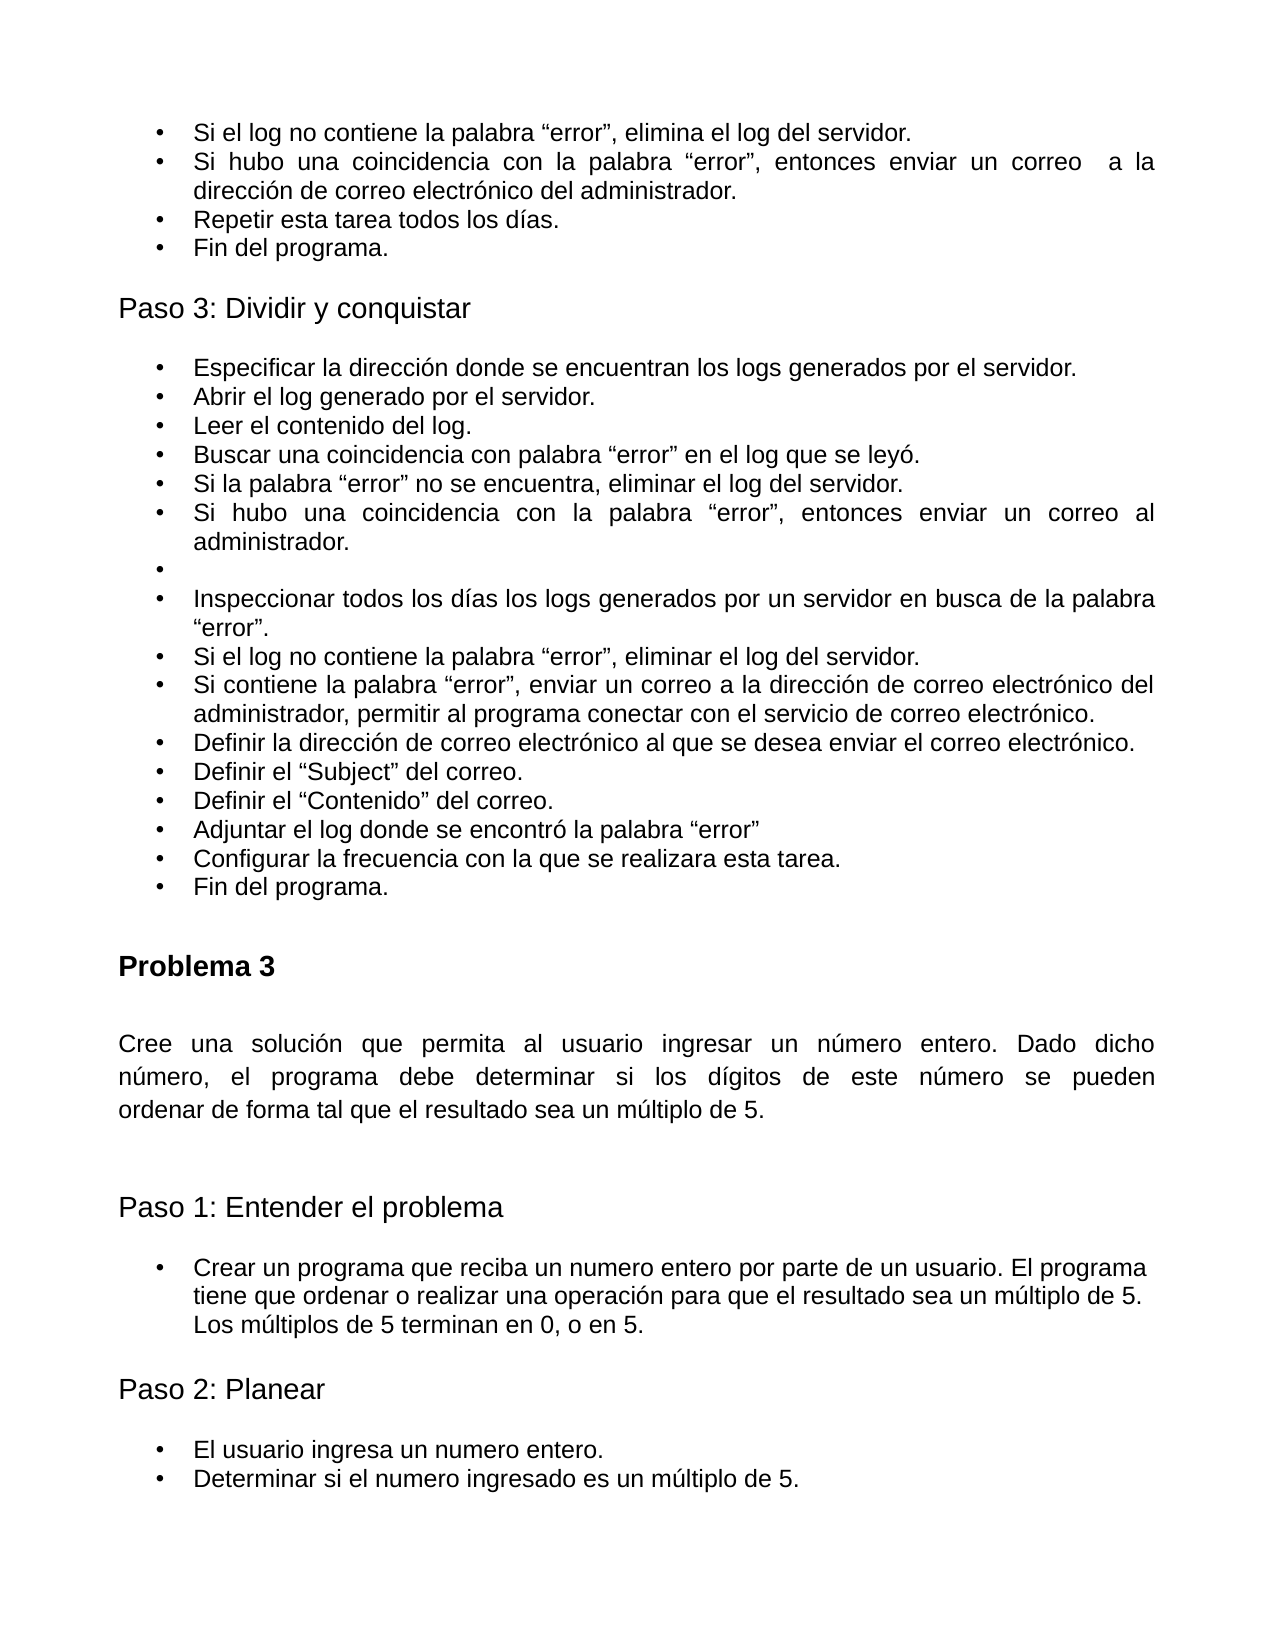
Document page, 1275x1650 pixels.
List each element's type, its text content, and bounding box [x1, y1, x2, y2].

subtitle Problema 3 [118, 916, 1157, 1016]
title Abrir el log generado por el servidor. [156, 382, 1157, 411]
title Definir el “Subject” del correo. [156, 757, 1157, 786]
title Si el log no contiene la palabra “error”, elimina el log del servidor. [156, 118, 1157, 147]
title Definir la dirección de correo electrónico al que se desea enviar el correo electrónico. [156, 728, 1157, 757]
title Crear un programa que reciba un numero entero por parte de un usuario. El programa tiene que ordenar o realizar una operación para que el resultado sea un múltiplo de 5. Los múltiplos de 5 terminan en 0, o en 5. [156, 1252, 1157, 1339]
title Si hubo una coincidencia con la palabra “error”, entonces enviar un correo al administrador. [156, 498, 1157, 555]
title Si hubo una coincidencia con la palabra “error”, entonces enviar un correo a la dirección de correo electrónico del administrador. [156, 147, 1157, 204]
title Determinar si el numero ingresado es un múltiplo de 5. [156, 1463, 1157, 1492]
title Si el log no contiene la palabra “error”, eliminar el log del servidor. [156, 642, 1157, 671]
title Paso 1: Entender el problema [118, 1190, 1157, 1224]
title Especificar la dirección donde se encuentran los logs generados por el servidor. [156, 353, 1157, 382]
title Paso 2: Planear [118, 1372, 1157, 1406]
title Buscar una coincidencia con palabra “error” en el log que se leyó. [156, 440, 1157, 469]
title Fin del programa. [156, 872, 1157, 901]
title Leer el contenido del log. [156, 411, 1157, 440]
title Repetir esta tarea todos los días. [156, 204, 1157, 233]
title Adjuntar el log donde se encontró la palabra “error” [156, 815, 1157, 843]
title Definir el “Contenido” del correo. [156, 786, 1157, 815]
title Si la palabra “error” no se encuentra, eliminar el log del servidor. [156, 469, 1157, 498]
title Inspeccionar todos los días los logs generados por un servidor en busca de la palabra “error”. [156, 584, 1157, 642]
title El usuario ingresa un numero entero. [156, 1435, 1157, 1463]
title Fin del programa. [156, 233, 1157, 262]
title Paso 3: Dividir y conquistar [118, 291, 1157, 324]
title Configurar la frecuencia con la que se realizara esta tarea. [156, 843, 1157, 872]
title Si contiene la palabra “error”, enviar un correo a la dirección de correo electrónico del administrador, permitir al programa conectar con el servicio de correo electrónico. [156, 671, 1157, 728]
text Cree una solución que permita al usuario ingresar un número entero. Dado dicho número, el programa debe determinar si los dígitos de este número se pueden ordenar de forma tal que el resultado sea un múltiplo de 5. [118, 1029, 1157, 1124]
